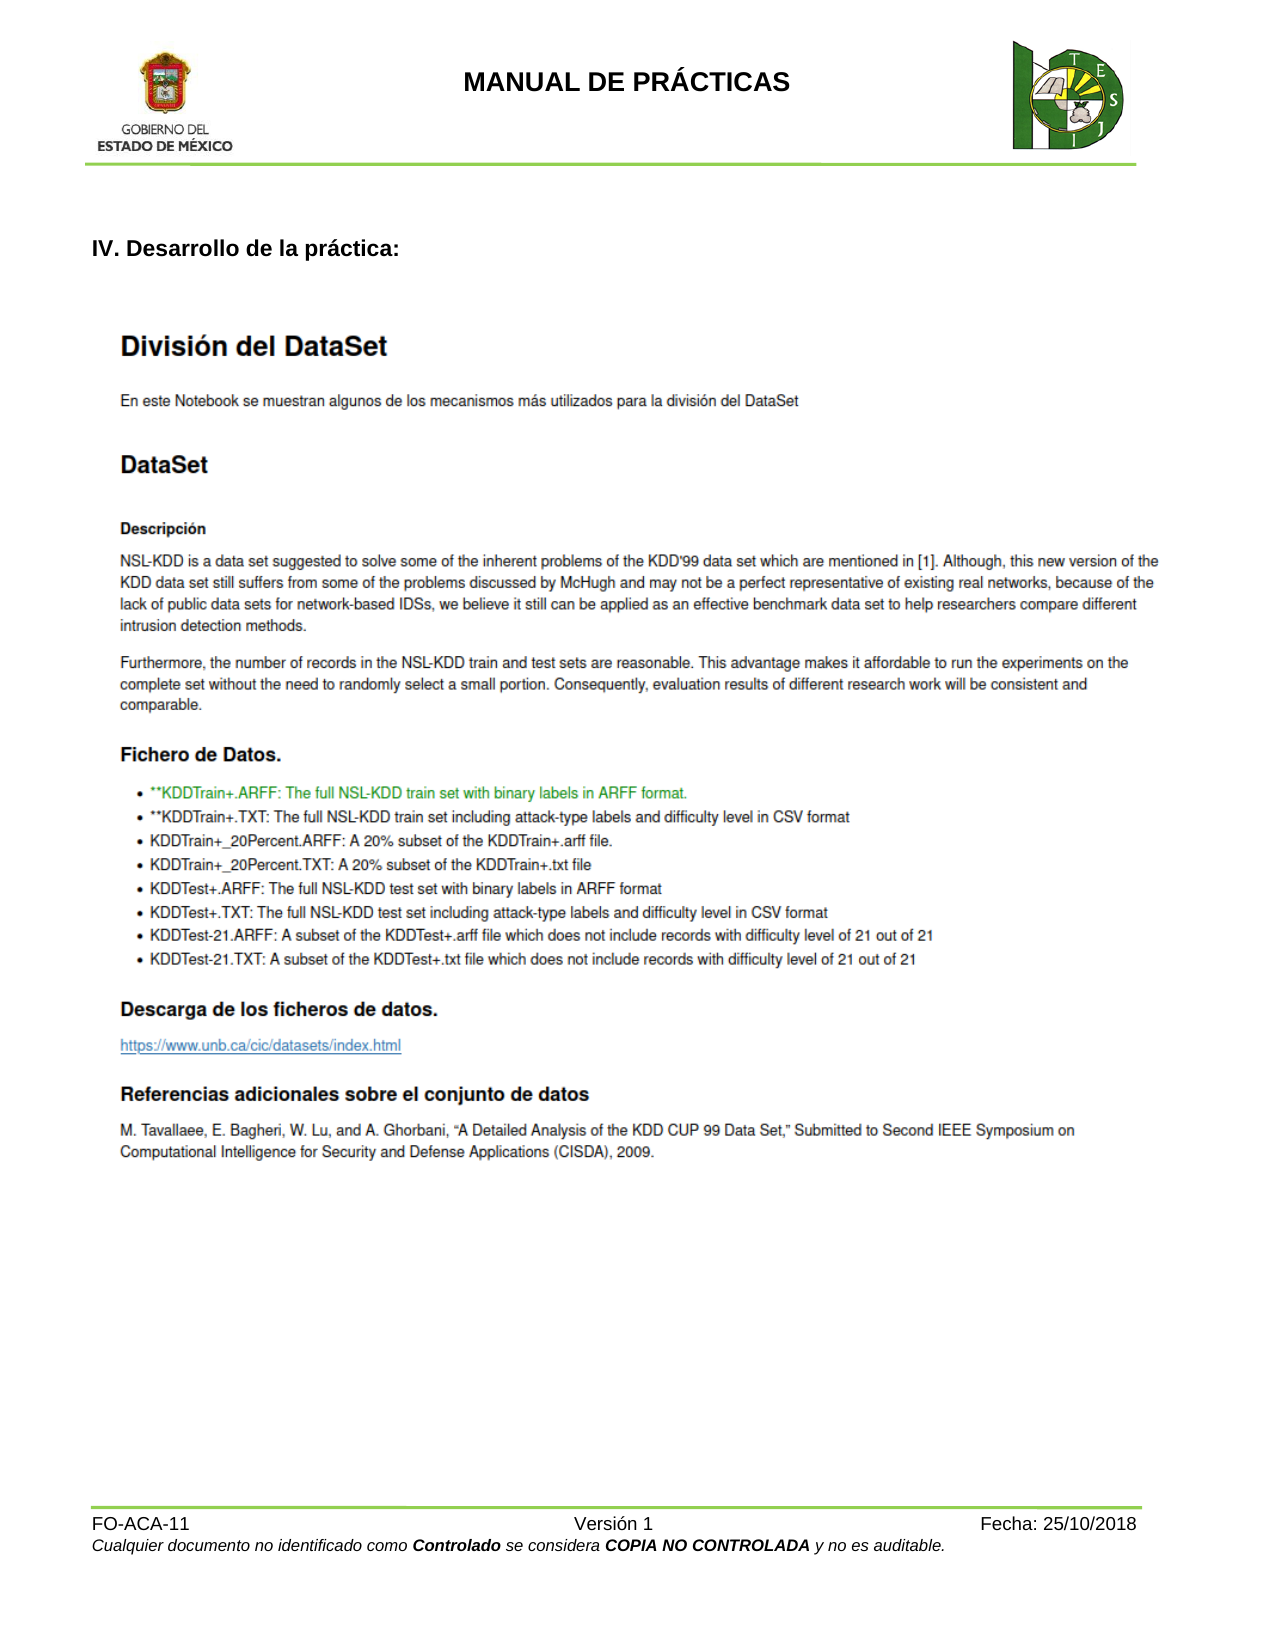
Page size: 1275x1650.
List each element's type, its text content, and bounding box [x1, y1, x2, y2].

text IV. Desarrollo de la práctica: [92, 235, 1177, 261]
picture [91, 313, 1177, 1174]
picture [89, 41, 235, 160]
picture [1012, 40, 1130, 156]
